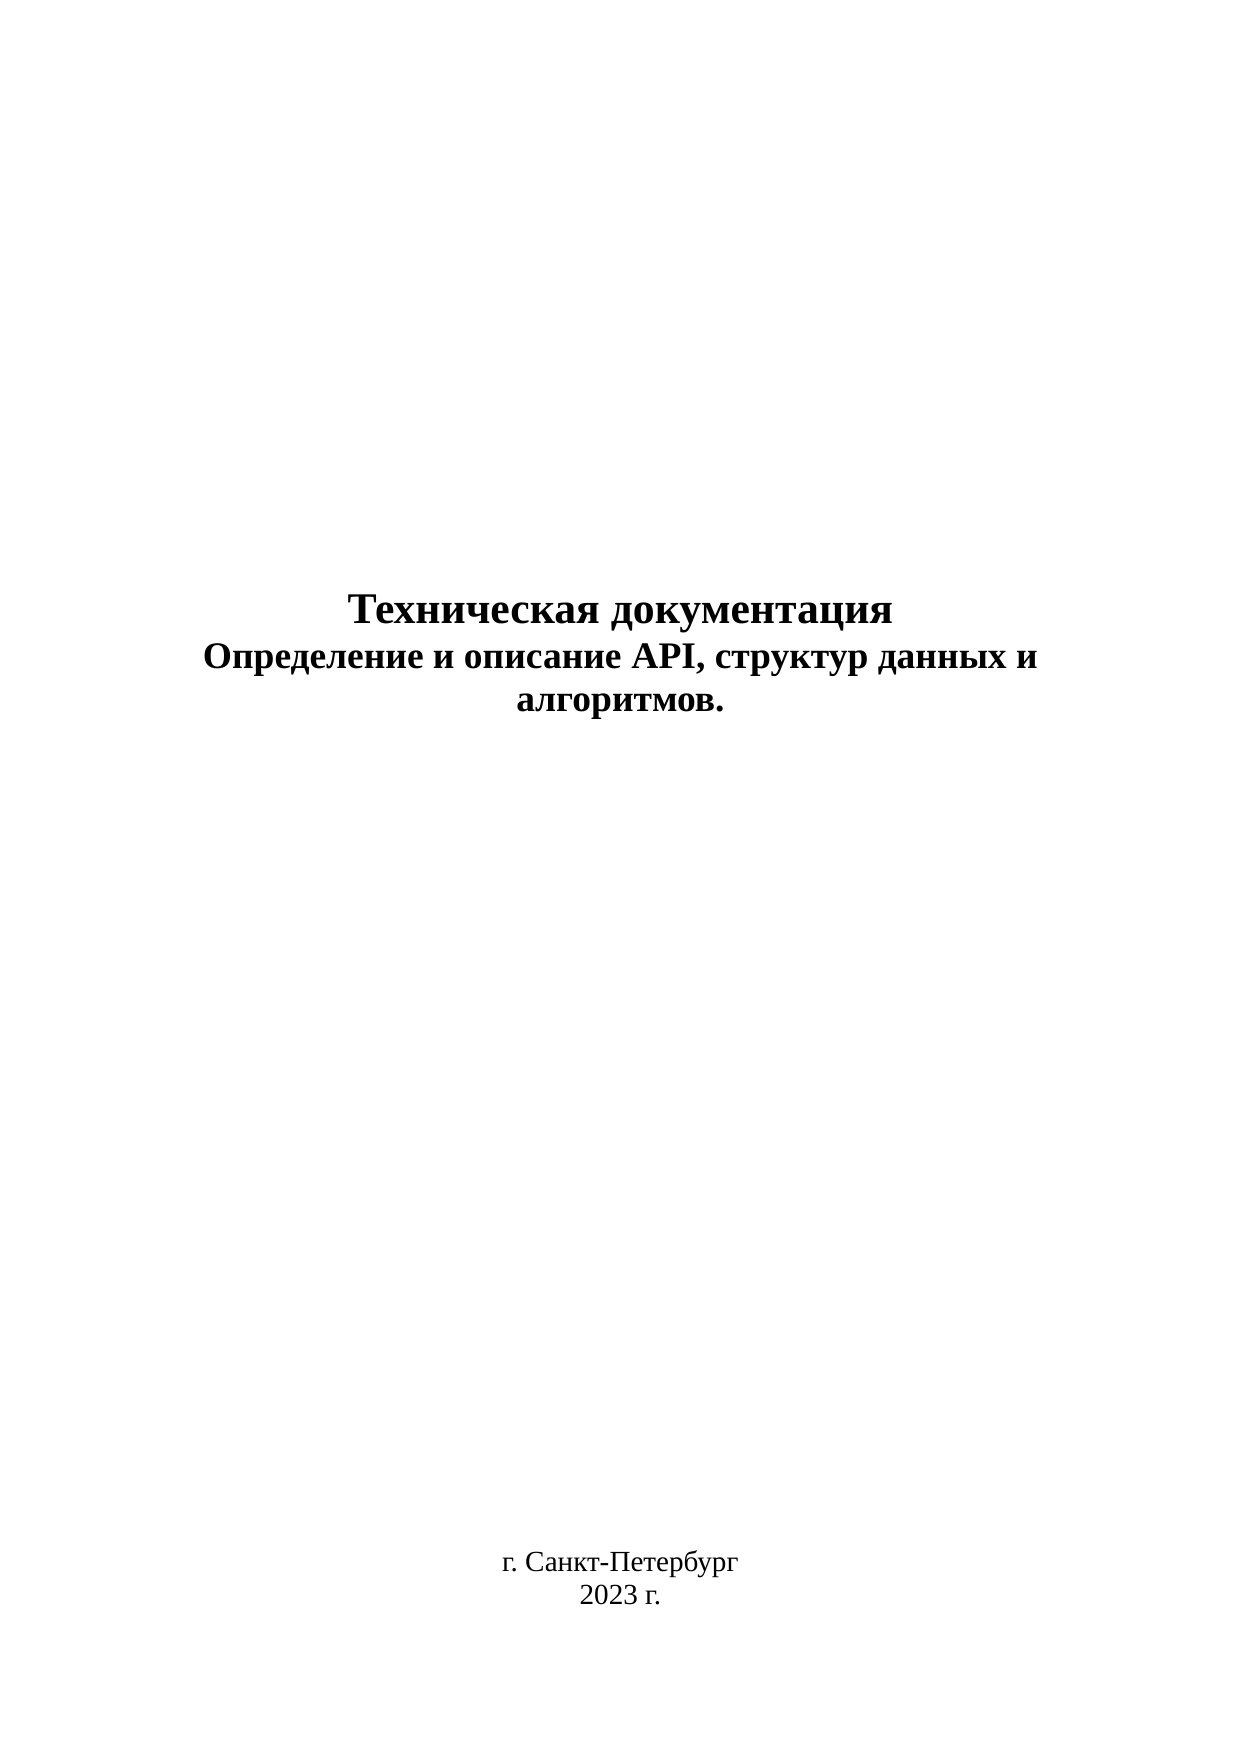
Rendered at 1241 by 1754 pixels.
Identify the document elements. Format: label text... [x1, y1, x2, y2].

text Техническая документация [118, 583, 1122, 633]
text Определение и описание API, структур данных и алгоритмов. [118, 633, 1122, 719]
text 2023 г. [118, 1577, 1122, 1611]
text г. Санкт-Петербург [118, 1544, 1122, 1577]
